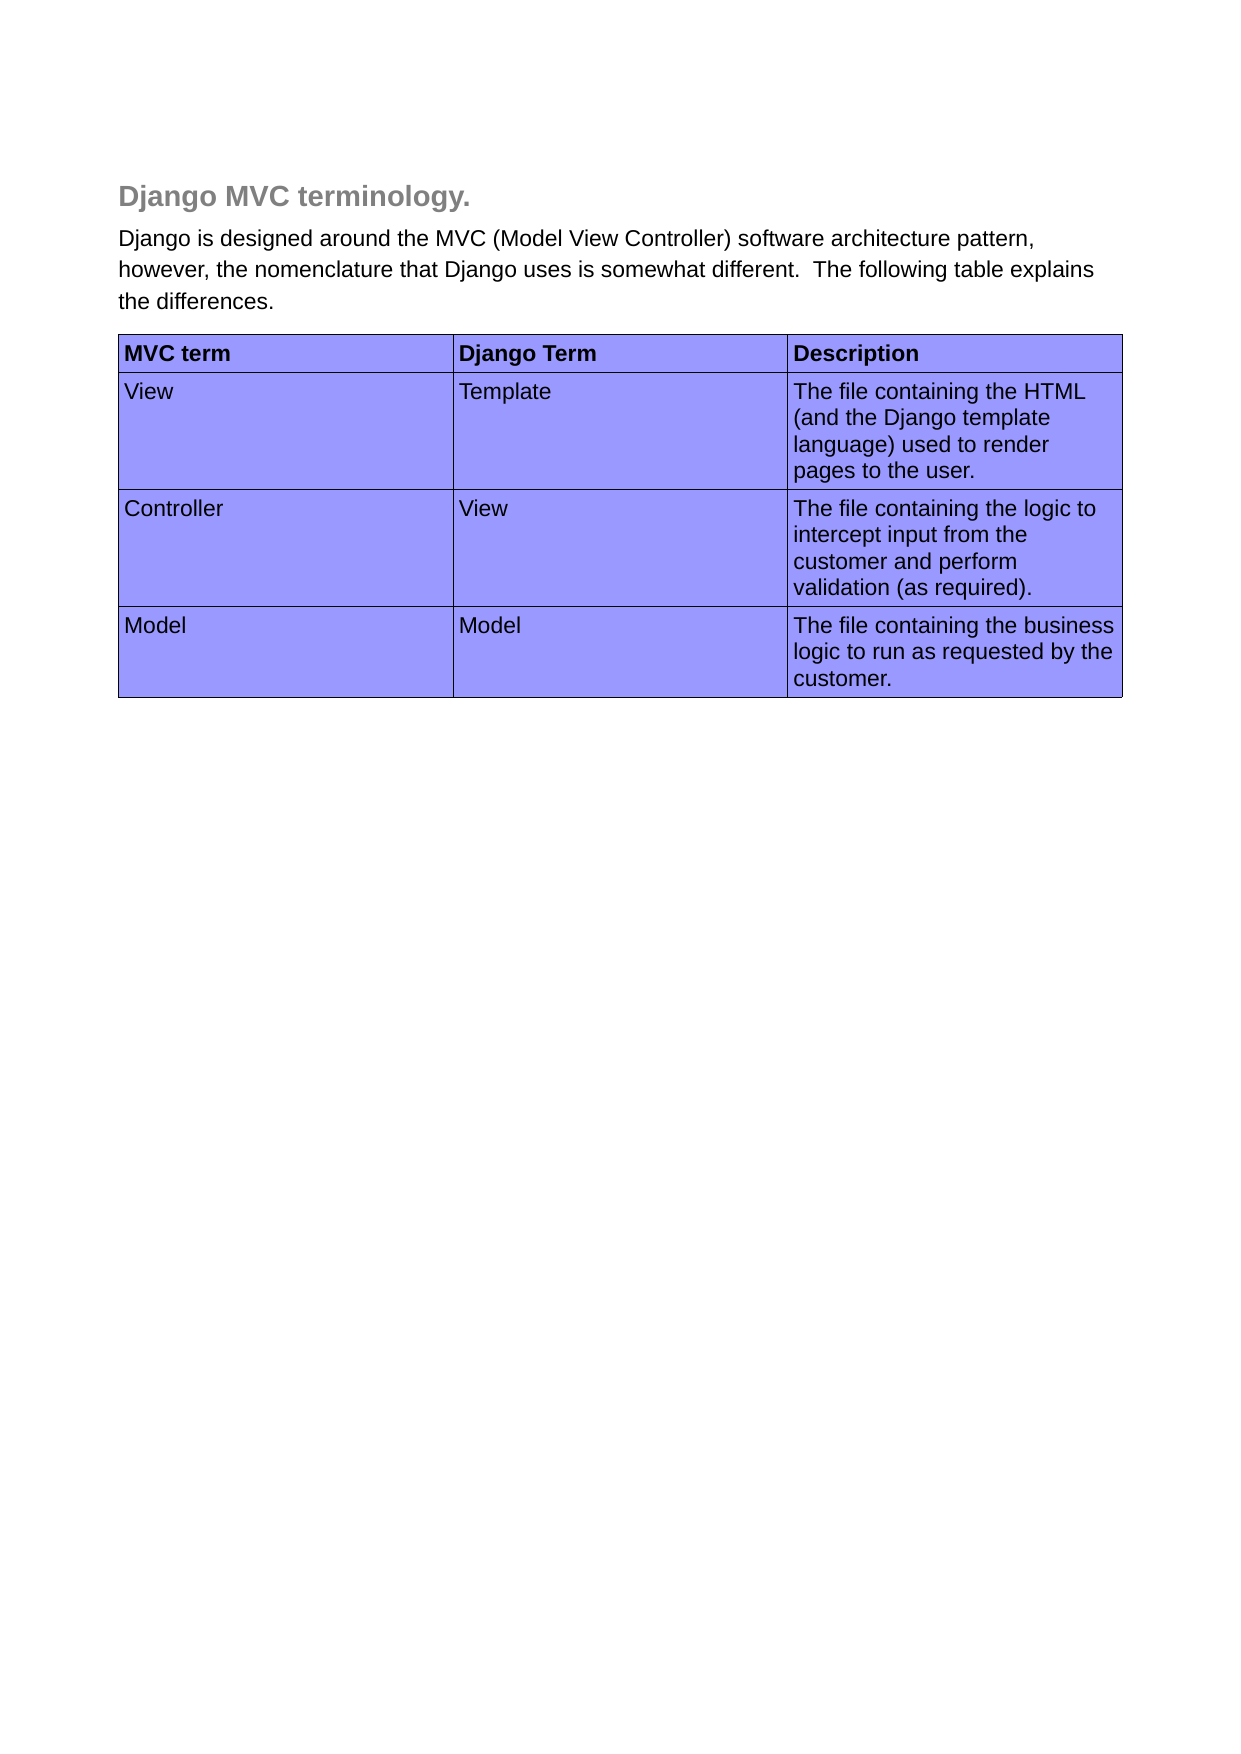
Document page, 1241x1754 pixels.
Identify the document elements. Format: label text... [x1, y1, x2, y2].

table_cell Template [454, 373, 787, 489]
table_cell View [454, 490, 787, 606]
subtitle Django MVC terminology. [118, 179, 1122, 212]
table_cell Model [119, 607, 453, 697]
table_cell Controller [119, 490, 453, 606]
table_cell The file containing the HTML (and the Django template language) used to render pages to the user. [788, 373, 1122, 489]
table_header MVC term [119, 335, 453, 372]
table_cell View [119, 373, 453, 489]
table_header Description [788, 335, 1122, 372]
table_cell The file containing the business logic to run as requested by the customer. [788, 607, 1122, 697]
table_cell The file containing the logic to intercept input from the customer and perform validation (as required). [788, 490, 1122, 606]
table_header Django Term [454, 335, 787, 372]
text Django is designed around the MVC (Model View Controller) software architecture pattern, however, the nomenclature that Django uses is somewhat different. The following table explains the differences. [118, 225, 1122, 314]
table_cell Model [454, 607, 787, 697]
